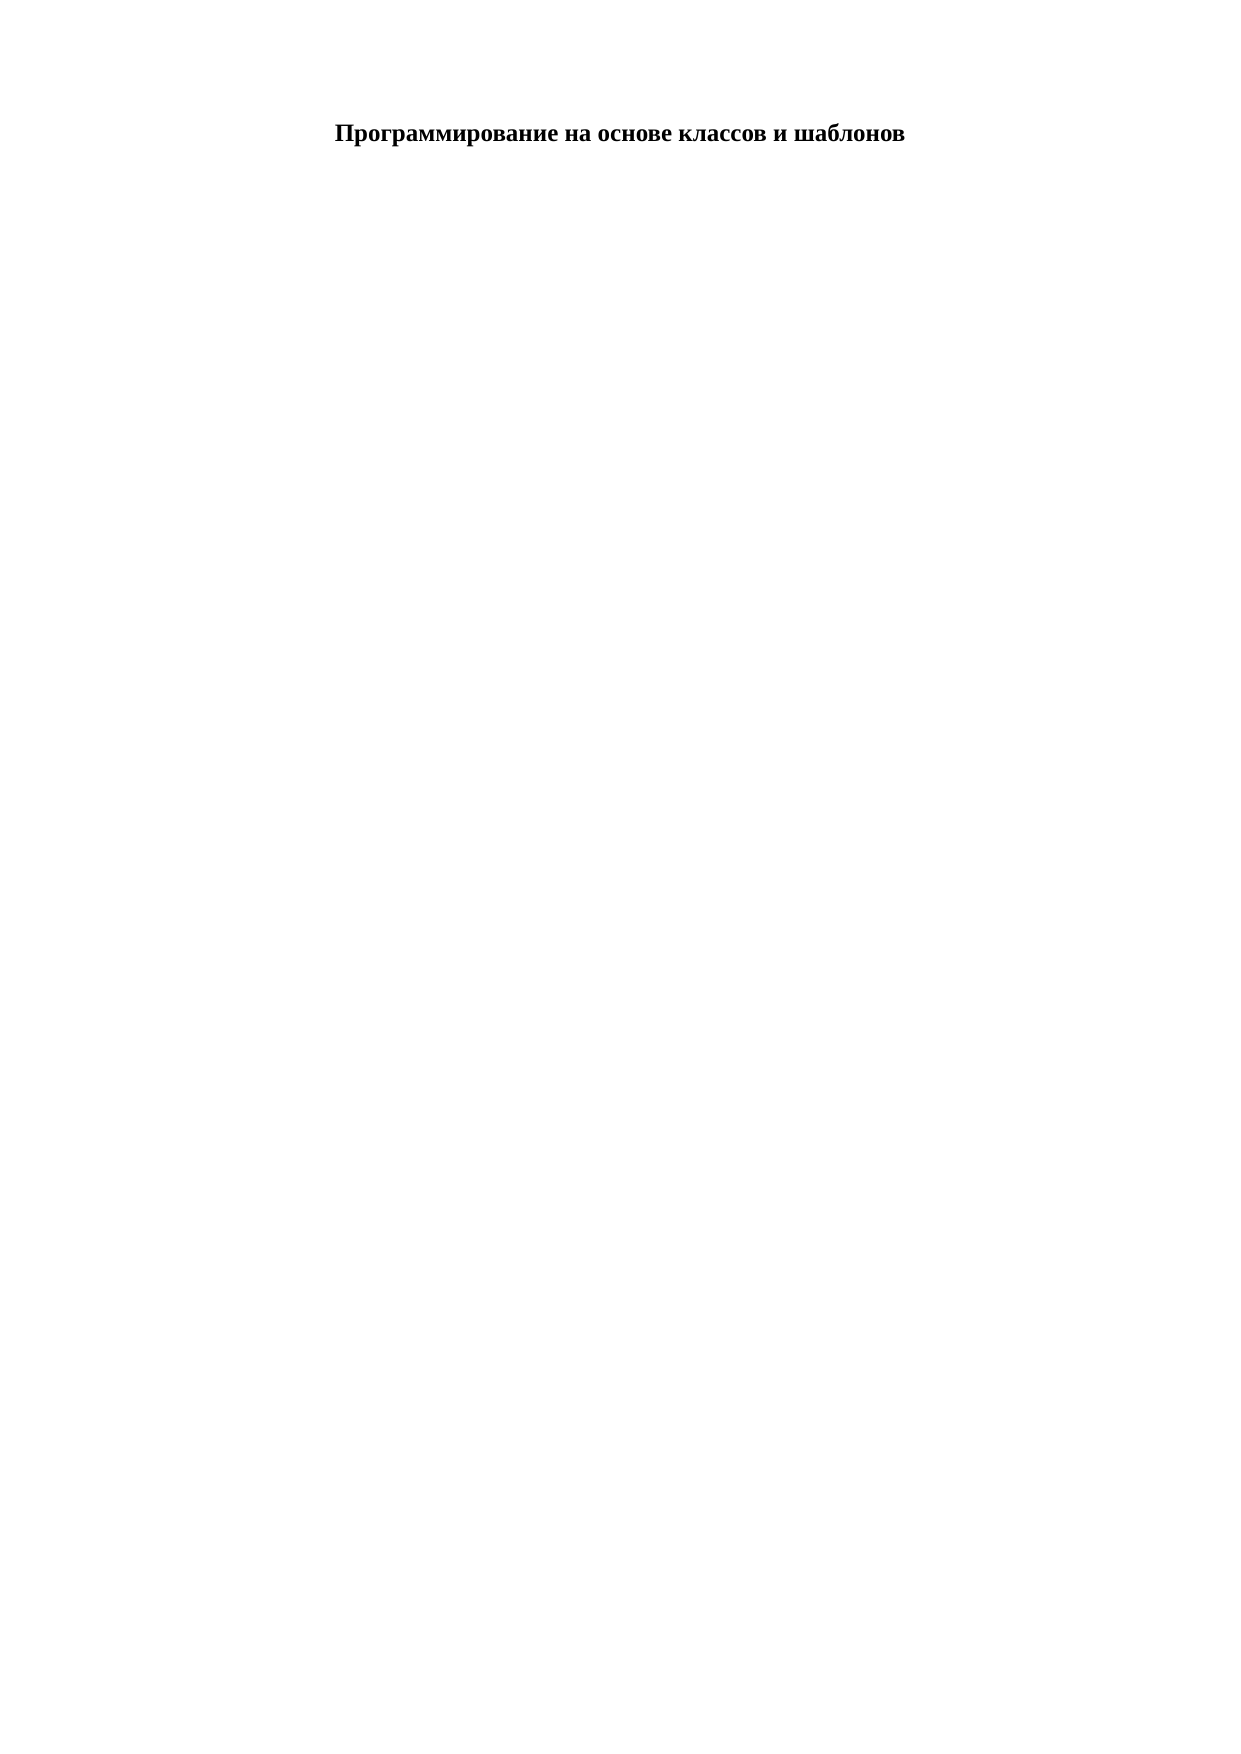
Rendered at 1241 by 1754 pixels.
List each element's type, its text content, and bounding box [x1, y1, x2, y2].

text Программирование на основе классов и шаблонов [118, 118, 1122, 147]
